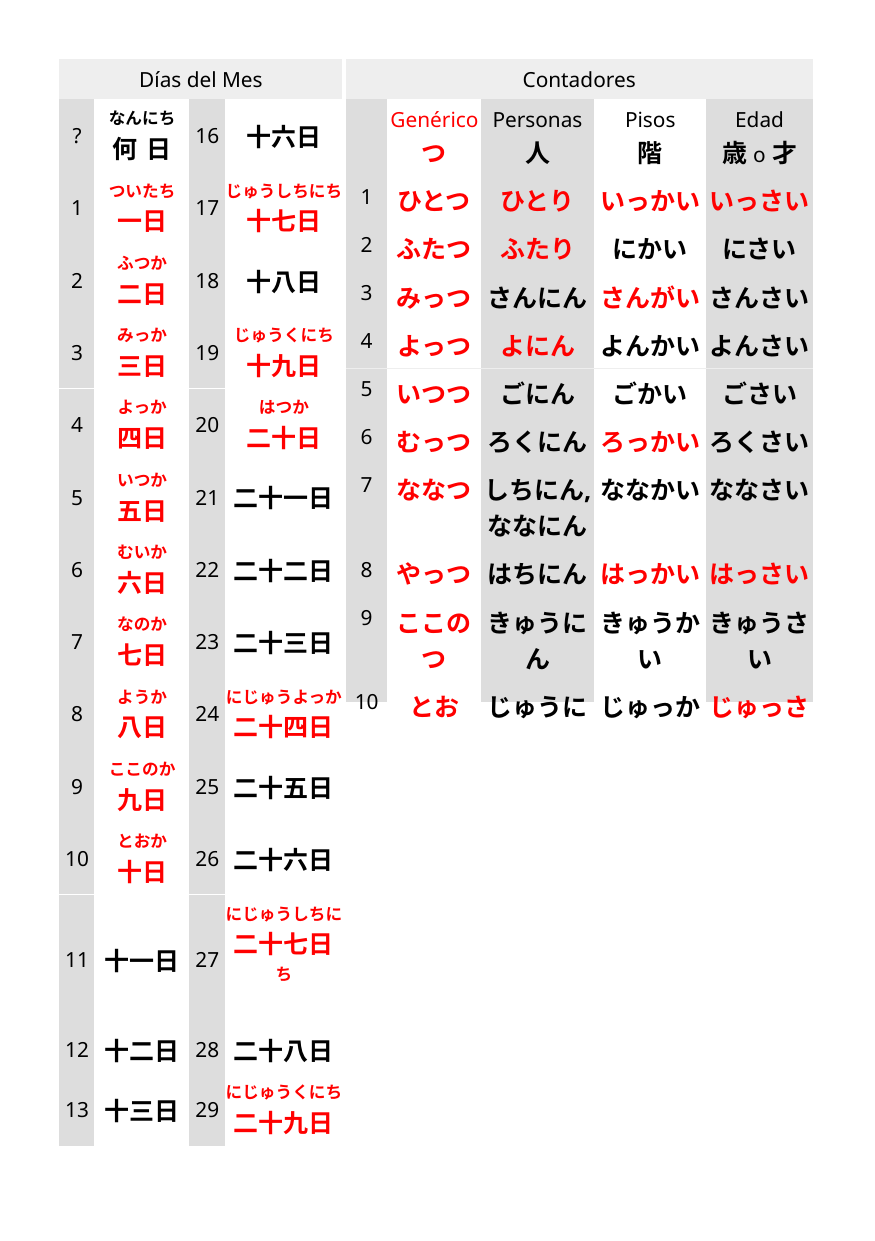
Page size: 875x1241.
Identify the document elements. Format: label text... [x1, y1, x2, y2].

table_cell ごさい [706, 369, 813, 417]
table_cell 二十六日 [225, 822, 342, 894]
table_cell とお [387, 682, 481, 702]
table_cell 二十一日 [225, 461, 342, 533]
table_cell じゅっかい [594, 682, 706, 702]
table_cell にかい [594, 224, 706, 272]
table_cell ここのつ [387, 597, 481, 682]
table_cell いっかい [594, 176, 706, 224]
table_cell 13 [59, 1073, 94, 1146]
table_cell よんさい [706, 320, 813, 368]
table_cell 5 [59, 461, 94, 533]
table_cell 一日ついたち [95, 172, 189, 244]
table_cell 3 [346, 272, 387, 320]
table_cell 10 [369, 695, 375, 702]
table_cell 22 [189, 533, 225, 605]
table_cell ふたつ [387, 224, 481, 272]
table_cell 二十四日にじゅうよっか [225, 678, 342, 750]
table_cell いっさい [706, 176, 813, 224]
table_cell 24 [189, 678, 225, 750]
table_cell 12 [59, 1025, 94, 1073]
table_cell 二十三日 [225, 605, 342, 678]
table_cell Pisos 階 [594, 99, 706, 176]
table_cell 25 [189, 750, 225, 822]
table_cell ななつ [387, 465, 481, 549]
table_cell 五日いつか [95, 461, 189, 533]
table_cell 8 [59, 678, 94, 750]
table_cell 1 [346, 176, 387, 224]
table_cell 4 [59, 389, 94, 461]
table_cell 5 [346, 369, 387, 417]
table_cell 二十七日にじゅうしちにち [225, 895, 342, 1025]
table_cell はっかい [594, 549, 706, 597]
table_cell よっつ [387, 320, 481, 368]
table_cell 9 [59, 750, 94, 822]
table_cell はっさい [706, 549, 813, 597]
table_cell みっつ [387, 272, 481, 320]
table_cell 11 [59, 895, 94, 1025]
table_cell ななかい [594, 465, 706, 549]
table_cell 十二日 [95, 1025, 189, 1073]
table_cell 18 [189, 244, 225, 316]
table_cell 四日よっか [95, 389, 189, 461]
table_cell 二十八日 [225, 1025, 342, 1073]
table_cell 9 [346, 597, 387, 682]
table_cell ひとつ [387, 176, 481, 224]
table_cell いつつ [387, 369, 481, 417]
table_cell 十一日 [95, 895, 189, 1025]
table_cell きゅうにん [481, 597, 594, 682]
table_cell はちにん [481, 549, 594, 597]
table_cell 十六日 [225, 99, 342, 172]
table_cell 二日ふつか [95, 244, 189, 316]
table_cell 20 [189, 389, 225, 461]
table_cell Edad 歳 o 才 [706, 99, 813, 176]
table_cell しちにん, ななにん [481, 465, 594, 549]
table_cell 21 [189, 461, 225, 533]
table_cell Personas 人 [481, 99, 594, 176]
table_cell 28 [189, 1025, 225, 1073]
table_cell 2 [59, 244, 94, 316]
table_cell 六日むいか [95, 533, 189, 605]
table_cell さんがい [594, 272, 706, 320]
table_cell にさい [706, 224, 813, 272]
table_cell 七日なのか [95, 605, 189, 678]
table_cell 16 [189, 99, 225, 172]
table_cell 十三日 [95, 1073, 189, 1146]
table_cell 23 [189, 605, 225, 678]
table_cell 九日ここのか [95, 750, 189, 822]
table_cell 10 [346, 682, 387, 702]
table_cell じゅっさい [706, 682, 813, 702]
table_cell ごかい [594, 369, 706, 417]
table_cell よにん [481, 320, 594, 368]
table_cell 7 [59, 605, 94, 678]
table_cell 8 [346, 549, 387, 597]
table_cell 二十九日にじゅうくにち [225, 1073, 342, 1146]
table_cell きゅうさい [706, 597, 813, 682]
table_cell 何なん日にち [95, 99, 189, 172]
table_cell 十八日 [225, 244, 342, 316]
table_cell 二十五日 [225, 750, 342, 822]
table_cell むっつ [387, 417, 481, 465]
table_cell 二十日はつか [225, 389, 342, 461]
table_cell 10 [59, 822, 94, 894]
table_cell 17 [189, 172, 225, 244]
table_cell 19 [189, 316, 225, 388]
table_cell やっつ [387, 549, 481, 597]
table_cell 3 [59, 316, 94, 388]
table_cell 26 [189, 822, 225, 894]
table_cell ひとり [481, 176, 594, 224]
table_cell さんにん [481, 272, 594, 320]
table_cell ろくにん [481, 417, 594, 465]
table_header Contadores [346, 59, 813, 99]
table_cell ろっかい [594, 417, 706, 465]
table_cell 十日とおか [95, 822, 189, 894]
table_cell 6 [59, 533, 94, 605]
table_cell 27 [189, 895, 225, 1025]
table_cell ななさい [706, 465, 813, 549]
table_cell 二十二日 [225, 533, 342, 605]
table_cell 十七日じゅうしちにち [225, 172, 342, 244]
table_cell 29 [189, 1073, 225, 1146]
table_cell 6 [346, 417, 387, 465]
table_cell [346, 99, 387, 176]
table_cell 八日ようか [95, 678, 189, 750]
table_cell ろくさい [706, 417, 813, 465]
table_cell 1 [59, 172, 94, 244]
table_cell 2 [346, 224, 387, 272]
table_header Días del Mes [59, 59, 342, 99]
table_cell Genérico つ [387, 99, 481, 176]
table_cell じゅうにん [481, 682, 594, 702]
table_cell きゅうかい [594, 597, 706, 682]
table_cell さんさい [706, 272, 813, 320]
table_cell 7 [346, 465, 387, 549]
table_cell ごにん [481, 369, 594, 417]
table_cell 十九日じゅうくにち [225, 316, 342, 388]
table_cell 4 [346, 320, 387, 368]
table_cell よんかい [594, 320, 706, 368]
table_cell ? [59, 99, 94, 172]
table_cell 三日みっか [95, 316, 189, 388]
table_cell ふたり [481, 224, 594, 272]
